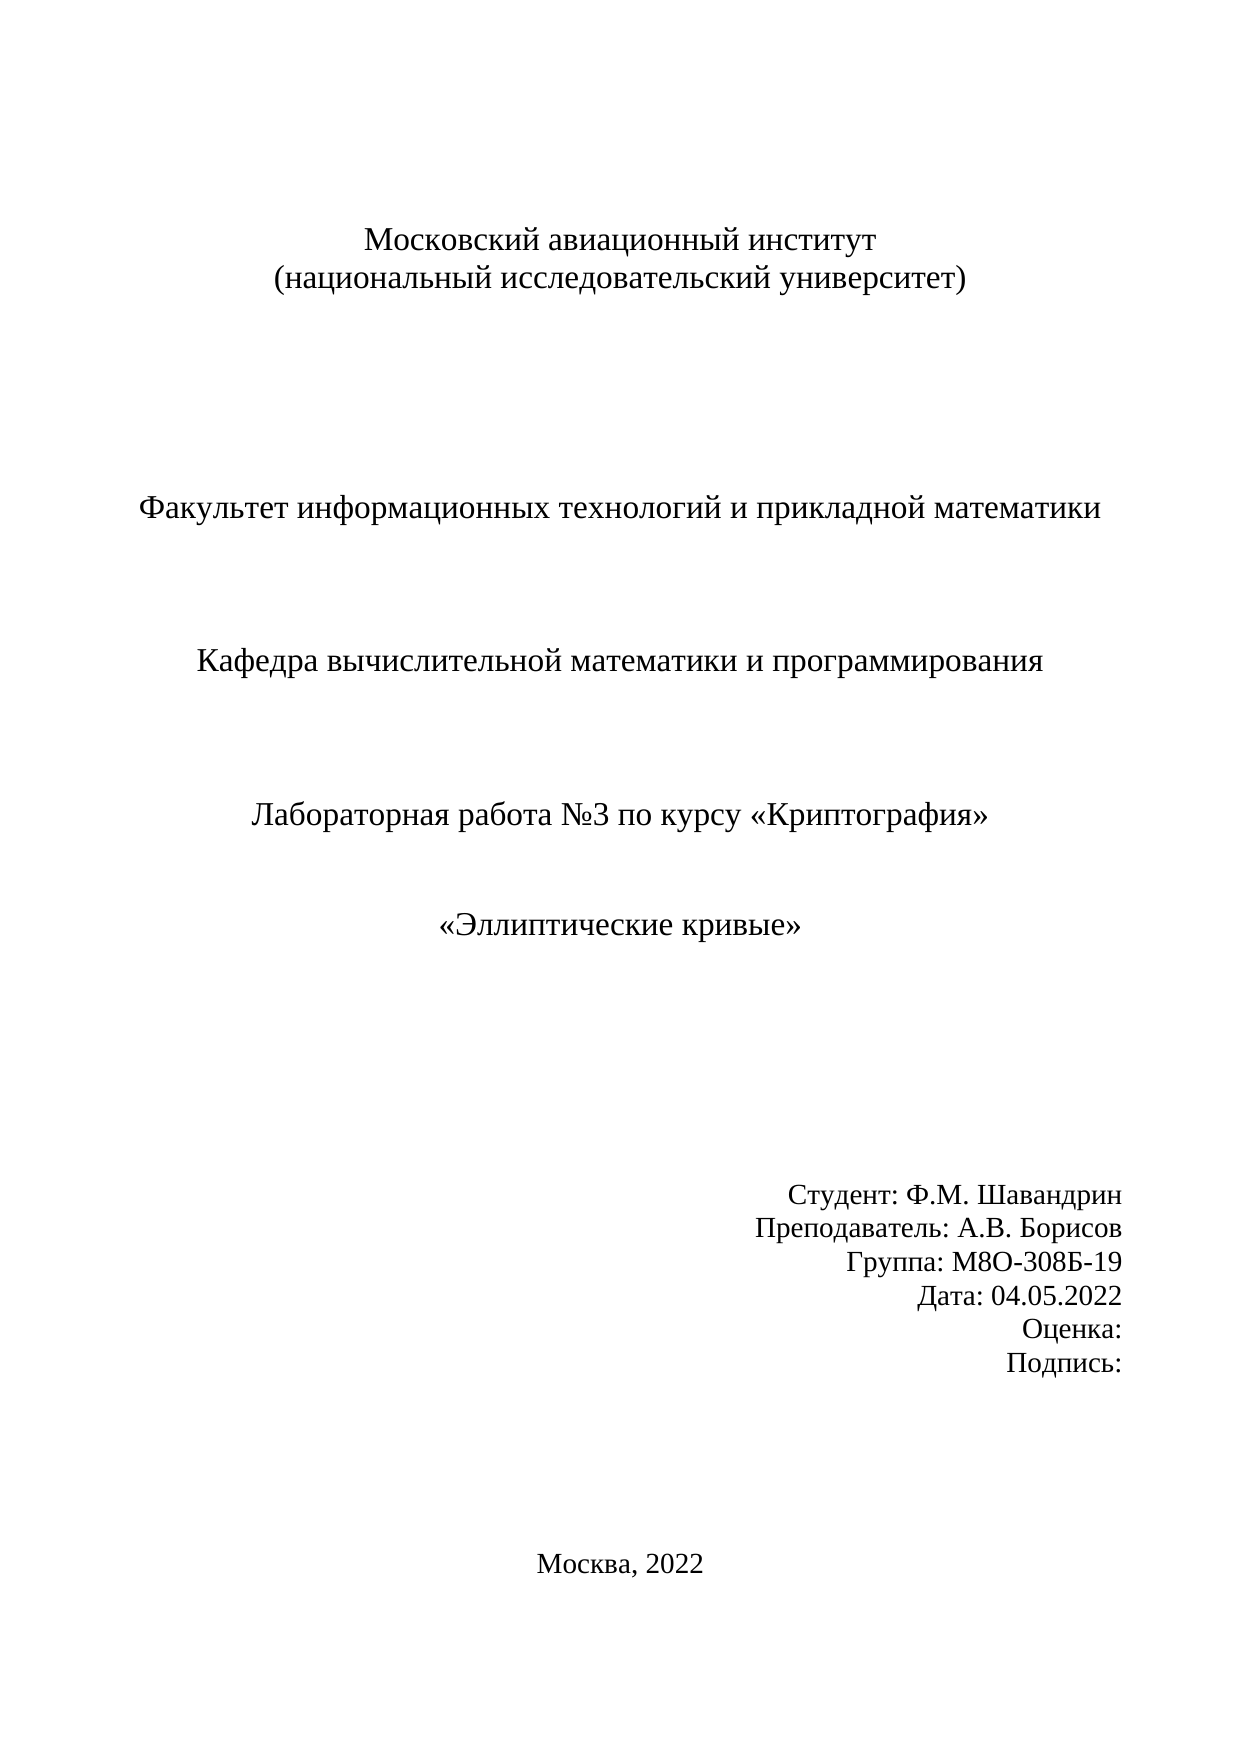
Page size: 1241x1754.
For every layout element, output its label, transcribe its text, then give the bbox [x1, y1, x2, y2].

text Оценка: [118, 1311, 1122, 1345]
text Преподаватель: А.В. Борисов [118, 1211, 1122, 1244]
text (национальный исследовательский университет) [118, 257, 1122, 295]
text Кафедра вычислительной математики и программирования [118, 640, 1122, 679]
text Лабораторная работа №3 по курсу «Криптография» [118, 794, 1122, 832]
text «Эллиптические кривые» [118, 904, 1122, 942]
text Группа: М8О-308Б-19 [118, 1244, 1122, 1278]
text Подпись: [118, 1345, 1122, 1378]
text Москва, 2022 [118, 1546, 1122, 1579]
text Московский авиационный институт [118, 219, 1122, 257]
text Факультет информационных технологий и прикладной математики [118, 487, 1122, 525]
text Студент: Ф.М. Шавандрин [118, 1177, 1122, 1211]
text Дата: 04.05.2022 [118, 1278, 1122, 1311]
